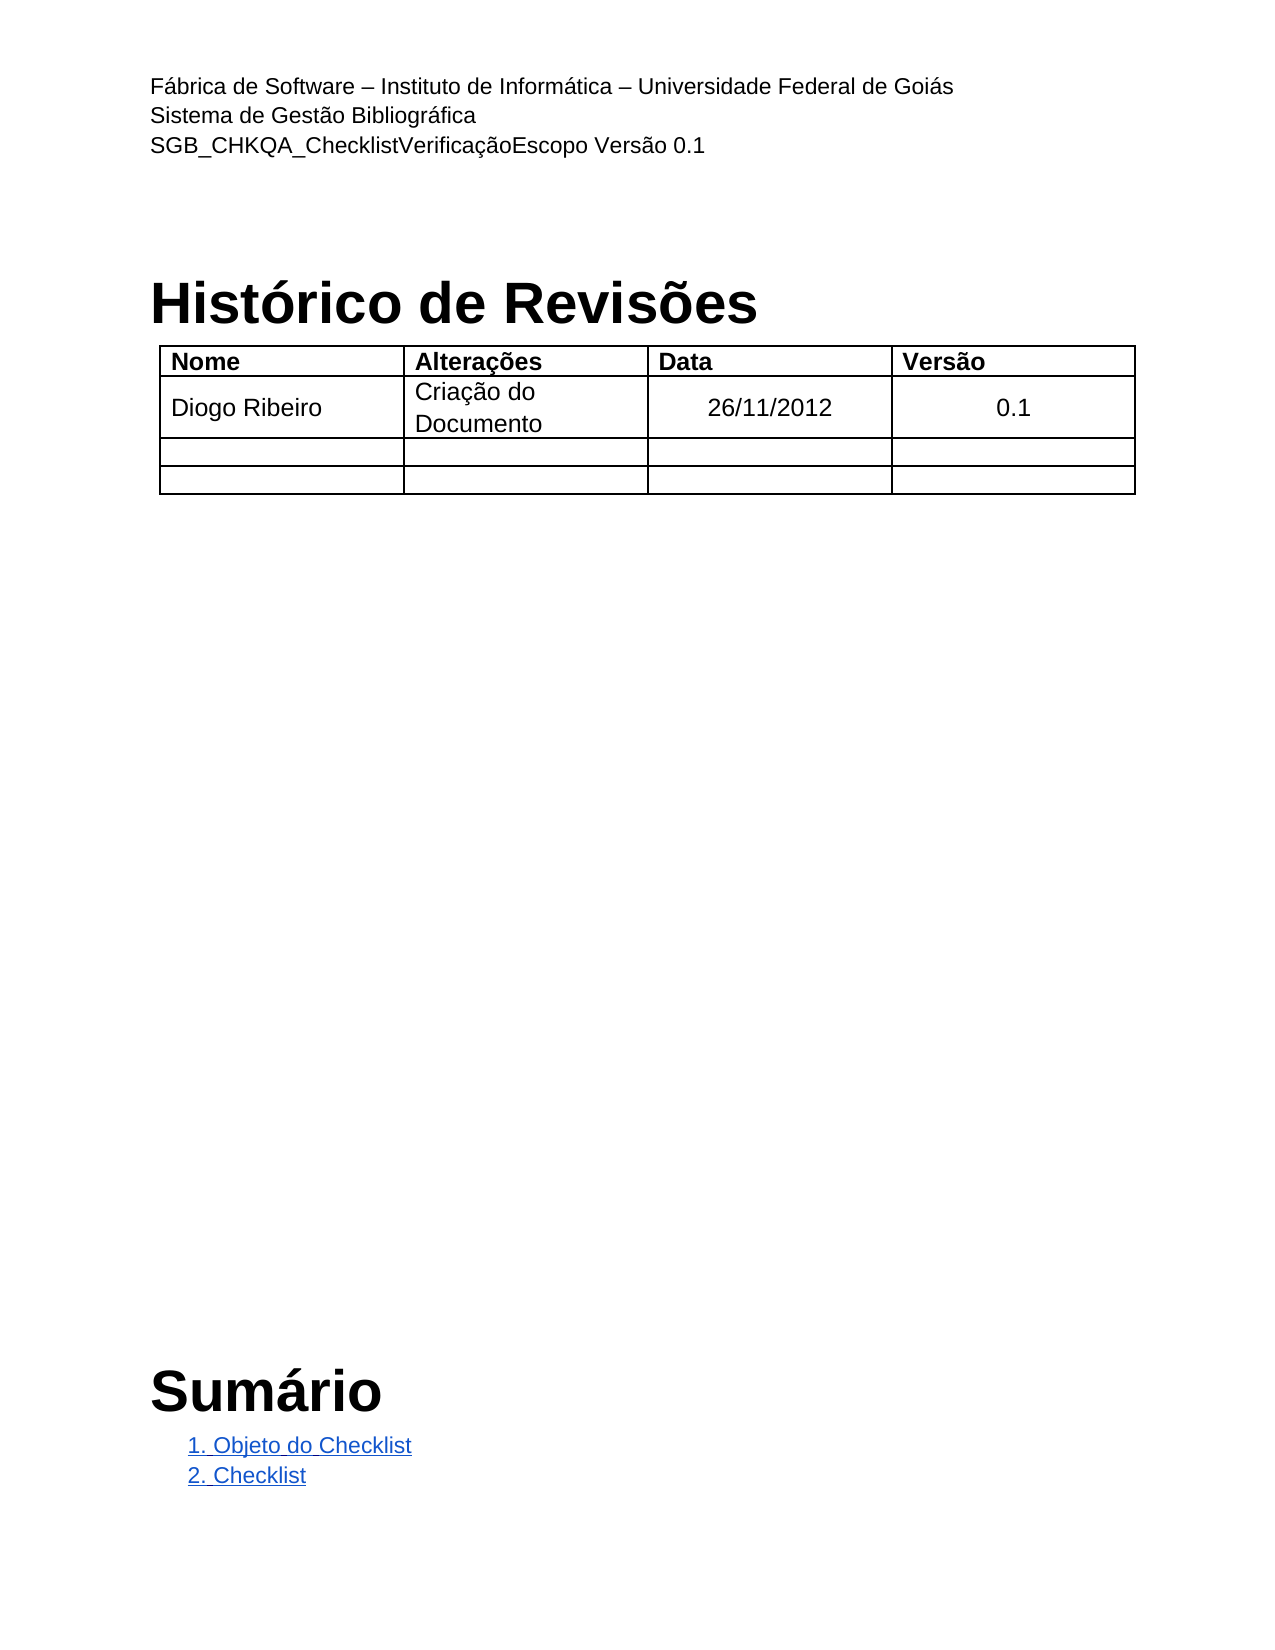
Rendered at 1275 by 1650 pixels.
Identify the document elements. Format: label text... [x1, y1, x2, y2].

table_header Versão [893, 347, 1134, 375]
table_cell [405, 467, 647, 493]
table_cell [893, 467, 1134, 493]
table_header Nome [161, 347, 403, 375]
table_cell [649, 439, 891, 465]
table_header Alterações [405, 347, 647, 375]
table_cell [649, 467, 891, 493]
text Sumário [150, 1358, 1125, 1423]
table_cell Criação do Documento [405, 377, 647, 437]
table_cell [405, 439, 647, 465]
text Histórico de Revisões [150, 270, 1125, 336]
table_cell 0.1 [893, 377, 1134, 437]
table_cell Diogo Ribeiro [161, 377, 403, 437]
table_cell [161, 439, 403, 465]
table_cell [161, 467, 403, 493]
table_header Data [649, 347, 891, 375]
text 2. Checklist [187, 1463, 1125, 1488]
table_cell [893, 439, 1134, 465]
table_cell 26/11/2012 [649, 377, 891, 437]
text 1. Objeto do Checklist [187, 1433, 1125, 1459]
